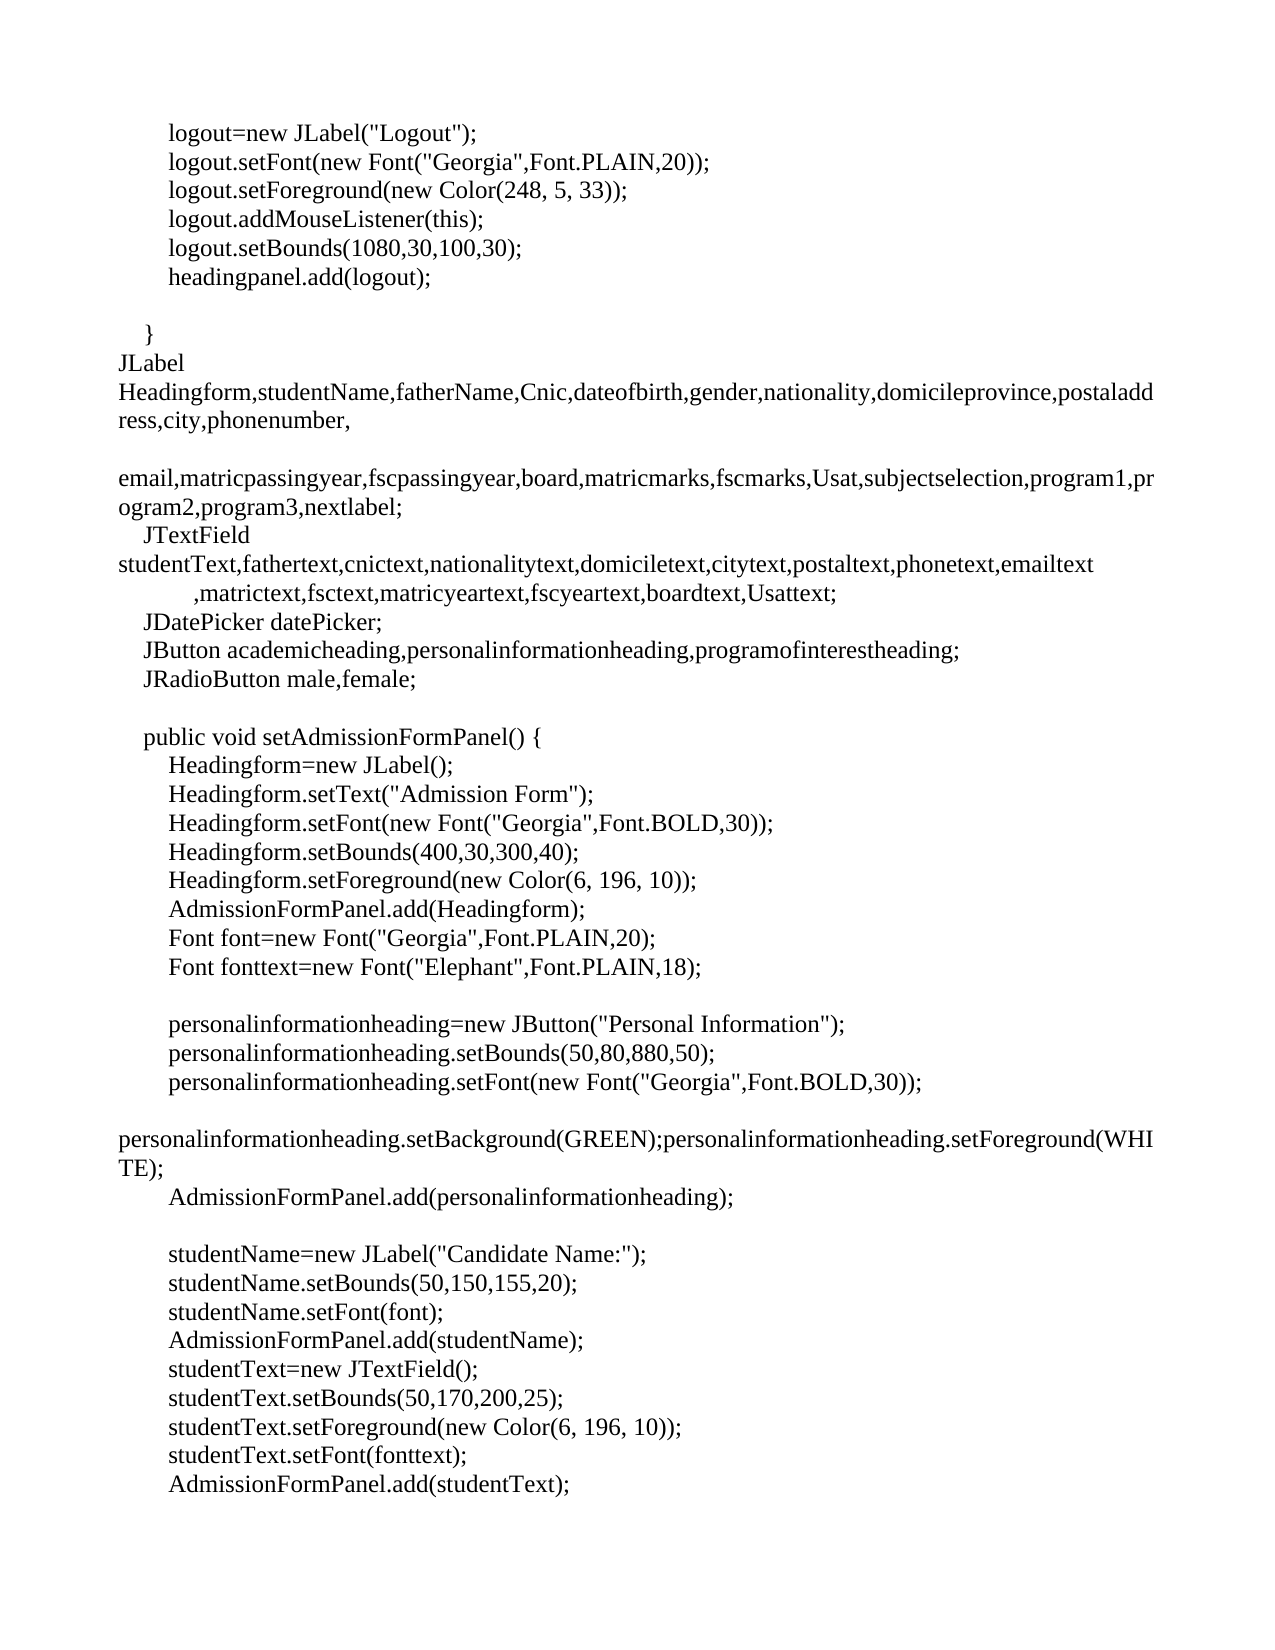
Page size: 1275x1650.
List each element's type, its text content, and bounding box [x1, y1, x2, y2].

text Headingform=new JLabel(); [118, 751, 1157, 779]
text personalinformationheading.setBackground(GREEN);personalinformationheading.setForeground(WHITE); [118, 1096, 1157, 1182]
text Font font=new Font("Georgia",Font.PLAIN,20); [118, 923, 1157, 952]
text JRadioButton male,female; [118, 664, 1157, 693]
text Font fonttext=new Font("Elephant",Font.PLAIN,18); [118, 952, 1157, 981]
text } [118, 319, 1157, 348]
text logout.setForeground(new Color(248, 5, 33)); [118, 176, 1157, 204]
text studentName.setBounds(50,150,155,20); [118, 1268, 1157, 1297]
text headingpanel.add(logout); [118, 262, 1157, 291]
text Headingform.setForeground(new Color(6, 196, 10)); [118, 866, 1157, 894]
text logout.setFont(new Font("Georgia",Font.PLAIN,20)); [118, 147, 1157, 176]
text AdmissionFormPanel.add(personalinformationheading); [118, 1182, 1157, 1211]
text JTextField studentText,fathertext,cnictext,nationalitytext,domiciletext,citytext,postaltext,phonetext,emailtext [118, 521, 1157, 578]
text personalinformationheading=new JButton("Personal Information"); [118, 1009, 1157, 1038]
text JDatePicker datePicker; [118, 607, 1157, 636]
text studentText.setBounds(50,170,200,25); [118, 1383, 1157, 1412]
text JButton academicheading,personalinformationheading,programofinterestheading; [118, 636, 1157, 664]
text studentName=new JLabel("Candidate Name:"); [118, 1239, 1157, 1268]
text Headingform.setFont(new Font("Georgia",Font.BOLD,30)); [118, 808, 1157, 837]
text Headingform.setBounds(400,30,300,40); [118, 837, 1157, 866]
text studentName.setFont(font); [118, 1297, 1157, 1326]
text Headingform.setText("Admission Form"); [118, 779, 1157, 808]
text logout.addMouseListener(this); [118, 204, 1157, 233]
text personalinformationheading.setBounds(50,80,880,50); [118, 1038, 1157, 1067]
text studentText=new JTextField(); [118, 1354, 1157, 1383]
text AdmissionFormPanel.add(Headingform); [118, 894, 1157, 923]
text logout=new JLabel("Logout"); [118, 118, 1157, 147]
text ,matrictext,fsctext,matricyeartext,fscyeartext,boardtext,Usattext; [118, 578, 1157, 607]
text email,matricpassingyear,fscpassingyear,board,matricmarks,fscmarks,Usat,subjectselection,program1,program2,program3,nextlabel; [118, 434, 1157, 521]
text studentText.setForeground(new Color(6, 196, 10)); [118, 1412, 1157, 1441]
text personalinformationheading.setFont(new Font("Georgia",Font.BOLD,30)); [118, 1067, 1157, 1096]
text logout.setBounds(1080,30,100,30); [118, 233, 1157, 262]
text JLabel Headingform,studentName,fatherName,Cnic,dateofbirth,gender,nationality,domicileprovince,postaladdress,city,phonenumber, [118, 348, 1157, 434]
text public void setAdmissionFormPanel() { [118, 722, 1157, 751]
text AdmissionFormPanel.add(studentText); [118, 1469, 1157, 1498]
text studentText.setFont(fonttext); [118, 1441, 1157, 1469]
text AdmissionFormPanel.add(studentName); [118, 1326, 1157, 1354]
